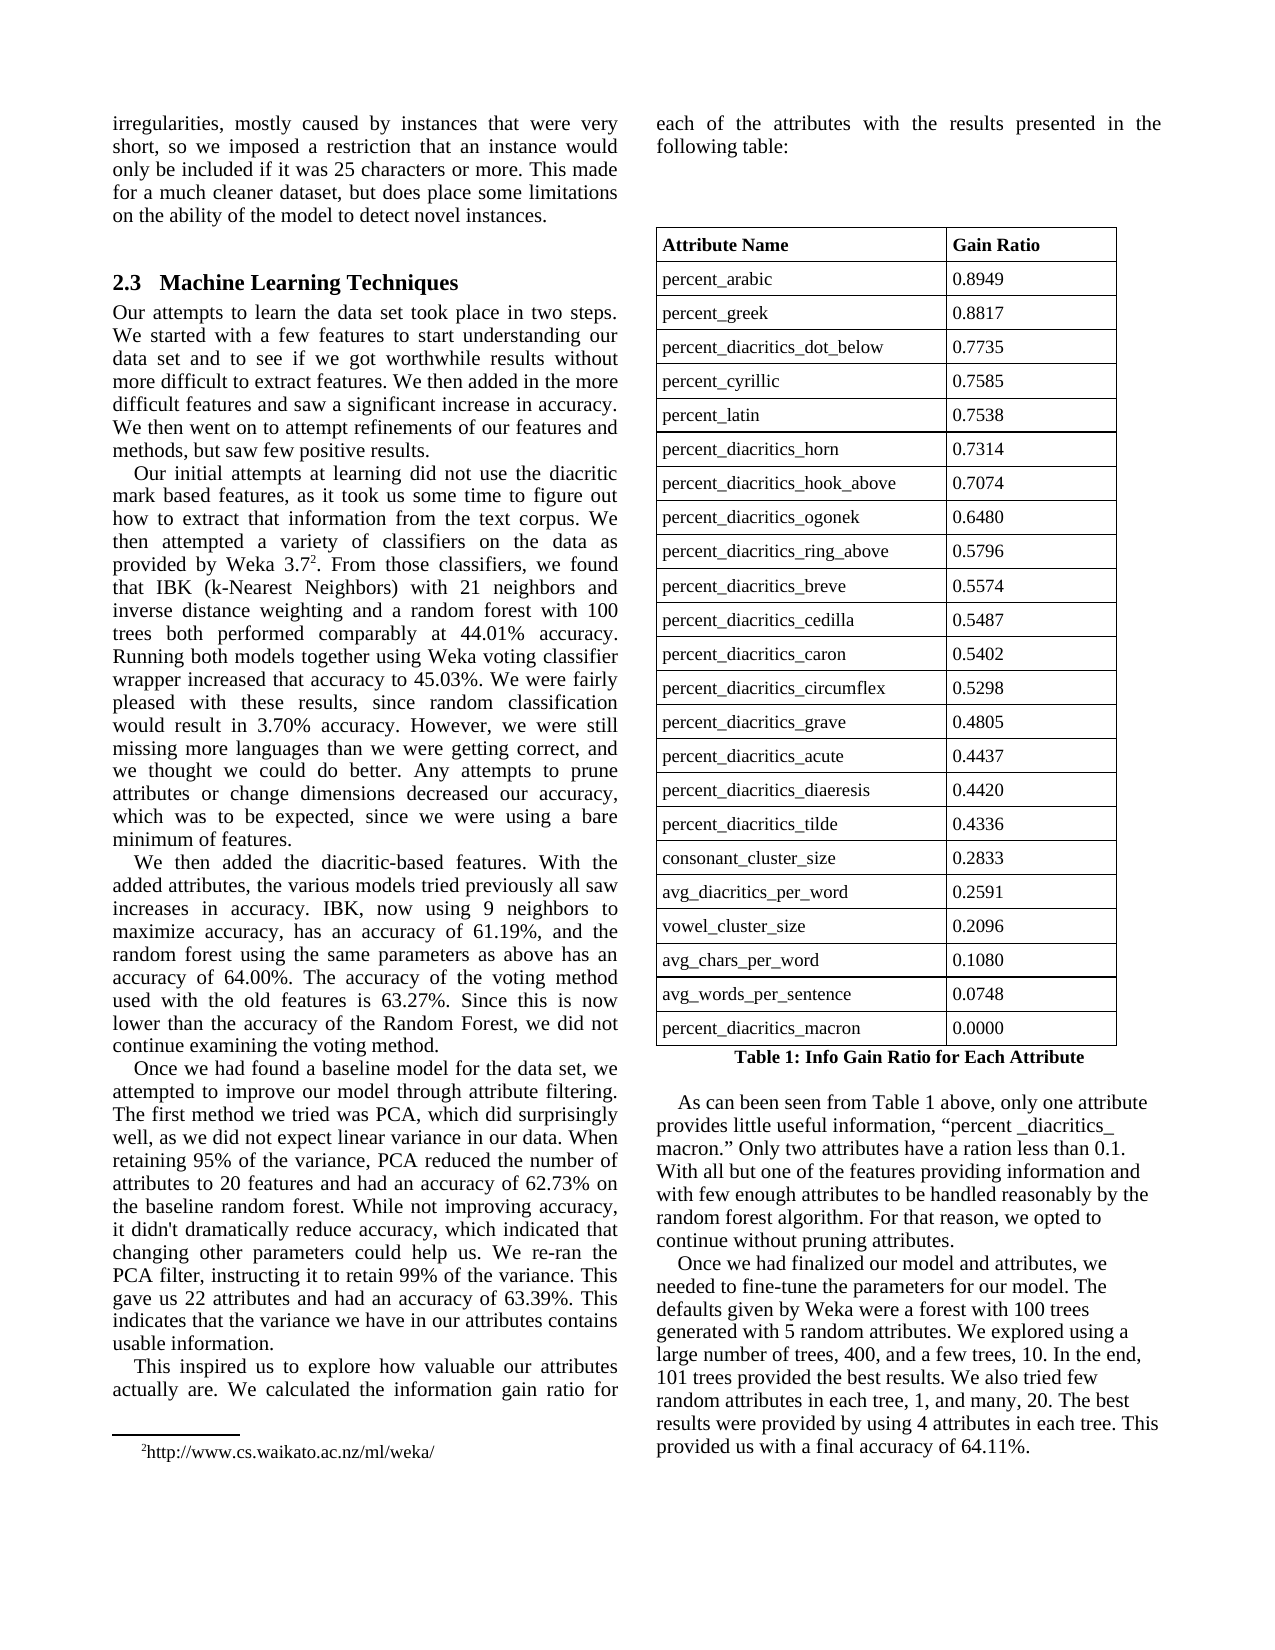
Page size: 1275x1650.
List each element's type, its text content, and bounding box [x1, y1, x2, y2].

text Table 1: Info Gain Ratio for Each Attribute [656, 1046, 1162, 1068]
table_cell 0.8817 [947, 296, 1116, 329]
table_cell consonant_cluster_size [657, 841, 946, 874]
text http://www.cs.waikato.ac.nz/ml/weka/ [112, 1441, 619, 1462]
table_cell 0.7585 [947, 364, 1116, 397]
table_cell 0.7314 [947, 433, 1116, 466]
table_cell 0.8949 [947, 262, 1116, 295]
text As can been seen from Table 1 above, only one attribute provides little useful information, “percent _diacritics_ macron.” Only two attributes have a ration less than 0.1. With all but one of the features providing information and with few enough attributes to be handled reasonably by the random forest algorithm. For that reason, we opted to continue without pruning attributes. [656, 1091, 1162, 1252]
table_cell percent_diacritics_acute [657, 739, 946, 772]
table_cell 0.7735 [947, 330, 1116, 363]
table_cell percent_diacritics_macron [657, 1012, 946, 1044]
text Our attempts to learn the data set took place in two steps. We started with a few features to start understanding our data set and to see if we got worthwhile results without more difficult to extract features. We then added in the more difficult features and saw a significant increase in accuracy. We then went on to attempt refinements of our features and methods, but saw few positive results. [112, 301, 619, 462]
table_cell avg_chars_per_word [657, 944, 946, 976]
table_cell 0.1080 [947, 944, 1116, 976]
table_cell 0.7538 [947, 399, 1116, 431]
table_cell avg_words_per_sentence [657, 978, 946, 1011]
table_cell percent_latin [657, 399, 946, 431]
table_cell 0.2833 [947, 841, 1116, 874]
table_cell percent_diacritics_caron [657, 637, 946, 670]
table_cell 0.7074 [947, 467, 1116, 499]
text each of the attributes with the results presented in the following table: [656, 112, 1162, 158]
table_cell 0.5487 [947, 603, 1116, 636]
text Once we had found a baseline model for the data set, we attempted to improve our model through attribute filtering. The first method we tried was PCA, which did surprisingly well, as we did not expect linear variance in our data. When retaining 95% of the variance, PCA reduced the number of attributes to 20 features and had an accuracy of 62.73% on the baseline random forest. While not improving accuracy, it didn't dramatically reduce accuracy, which indicated that changing other parameters could help us. We re-ran the PCA filter, instructing it to retain 99% of the variance. This gave us 22 attributes and had an accuracy of 63.39%. This indicates that the variance we have in our attributes contains usable information. [112, 1057, 619, 1355]
table_cell avg_diacritics_per_word [657, 875, 946, 908]
text Once we had finalized our model and attributes, we needed to fine-tune the parameters for our model. The defaults given by Weka were a forest with 100 trees generated with 5 random attributes. We explored using a large number of trees, 400, and a few trees, 10. In the end, 101 trees provided the best results. We also tried few random attributes in each tree, 1, and many, 20. The best results were provided by using 4 attributes in each tree. This provided us with a final accuracy of 64.11%. [656, 1252, 1162, 1458]
table_cell 0.5402 [947, 637, 1116, 670]
table_cell 0.6480 [947, 501, 1116, 534]
table_cell 0.0748 [947, 978, 1116, 1011]
table_cell percent_diacritics_ring_above [657, 535, 946, 568]
table_cell percent_diacritics_diaeresis [657, 773, 946, 806]
table_cell percent_diacritics_circumflex [657, 671, 946, 704]
table_cell percent_diacritics_breve [657, 569, 946, 602]
table_cell 0.4336 [947, 807, 1116, 840]
text Our initial attempts at learning did not use the diacritic mark based features, as it took us some time to figure out how to extract that information from the text corpus. We then attempted a variety of classifiers on the data as provided by Weka 3.7. From those classifiers, we found that IBK (k-Nearest Neighbors) with 21 neighbors and inverse distance weighting and a random forest with 100 trees both performed comparably at 44.01% accuracy. Running both models together using Weka voting classifier wrapper increased that accuracy to 45.03%. We were fairly pleased with these results, since random classification would result in 3.70% accuracy. However, we were still missing more languages than we were getting correct, and we thought we could do better. Any attempts to prune attributes or change dimensions decreased our accuracy, which was to be expected, since we were using a bare minimum of features. [112, 462, 619, 851]
text irregularities, mostly caused by instances that were very short, so we imposed a restriction that an instance would only be included if it was 25 characters or more. This made for a much cleaner dataset, but does place some limitations on the ability of the model to detect novel instances. [112, 112, 619, 227]
table_cell 0.4437 [947, 739, 1116, 772]
table_cell percent_diacritics_dot_below [657, 330, 946, 363]
text We then added the diacritic-based features. With the added attributes, the various models tried previously all saw increases in accuracy. IBK, now using 9 neighbors to maximize accuracy, has an accuracy of 61.19%, and the random forest using the same parameters as above has an accuracy of 64.00%. The accuracy of the voting method used with the old features is 63.27%. Since this is now lower than the accuracy of the Random Forest, we did not continue examining the voting method. [112, 851, 619, 1057]
table_header Gain Ratio [947, 228, 1116, 261]
table_cell vowel_cluster_size [657, 909, 946, 942]
subtitle 2.3 Machine Learning Techniques [112, 268, 619, 295]
table_cell percent_greek [657, 296, 946, 329]
text This inspired us to explore how valuable our attributes actually are. We calculated the information gain ratio for [112, 1355, 619, 1401]
table_cell 0.5796 [947, 535, 1116, 568]
table_cell 0.2591 [947, 875, 1116, 908]
table_header Attribute Name [657, 228, 946, 261]
table_cell percent_cyrillic [657, 364, 946, 397]
table_cell 0.2096 [947, 909, 1116, 942]
table_cell percent_diacritics_cedilla [657, 603, 946, 636]
table_cell percent_diacritics_hook_above [657, 467, 946, 499]
table_cell 0.5574 [947, 569, 1116, 602]
table_cell percent_diacritics_tilde [657, 807, 946, 840]
table_cell 0.4805 [947, 705, 1116, 738]
table_cell 0.4420 [947, 773, 1116, 806]
table_cell 0.0000 [947, 1012, 1116, 1044]
table_cell percent_arabic [657, 262, 946, 295]
table_cell percent_diacritics_grave [657, 705, 946, 738]
table_cell percent_diacritics_ogonek [657, 501, 946, 534]
table_cell percent_diacritics_horn [657, 433, 946, 466]
table_cell 0.5298 [947, 671, 1116, 704]
